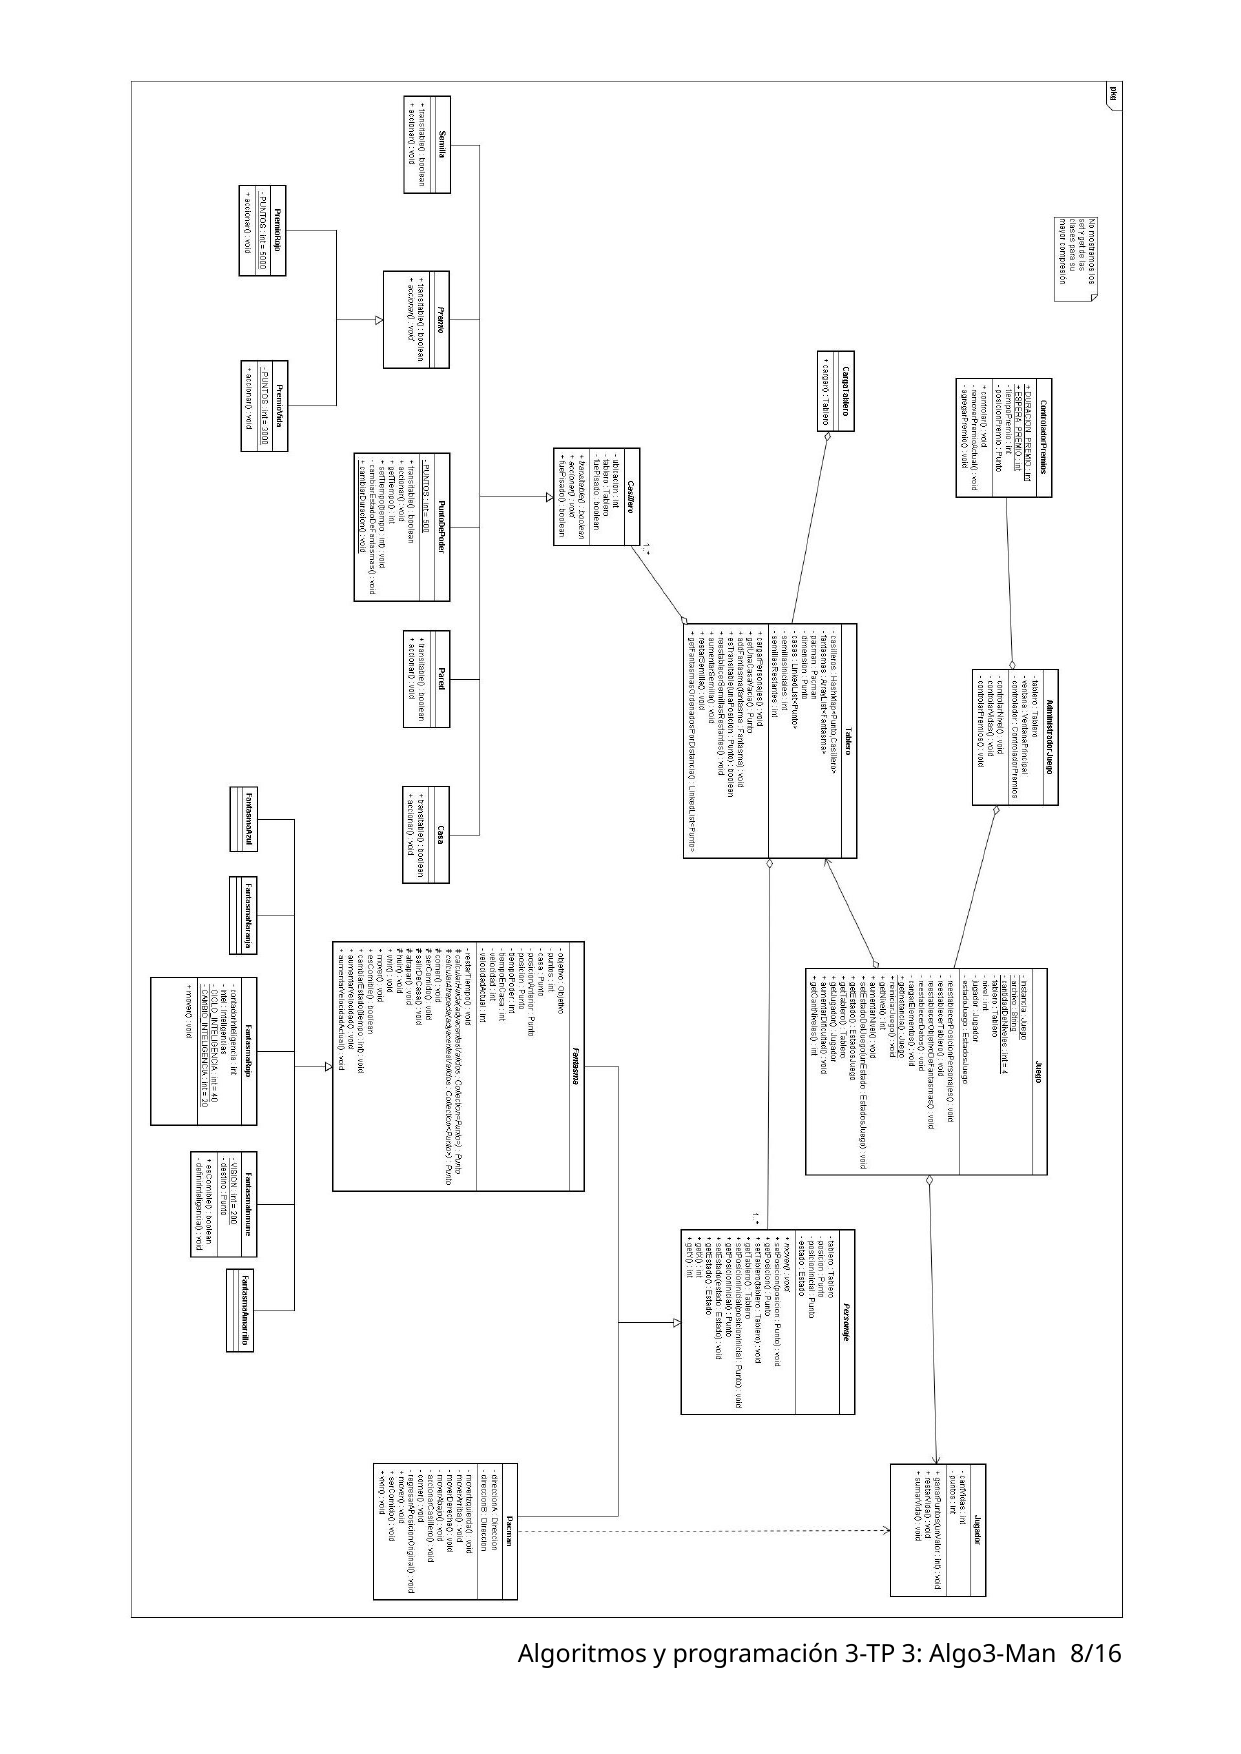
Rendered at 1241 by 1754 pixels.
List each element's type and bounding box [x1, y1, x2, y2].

picture [124, 75, 1129, 1624]
